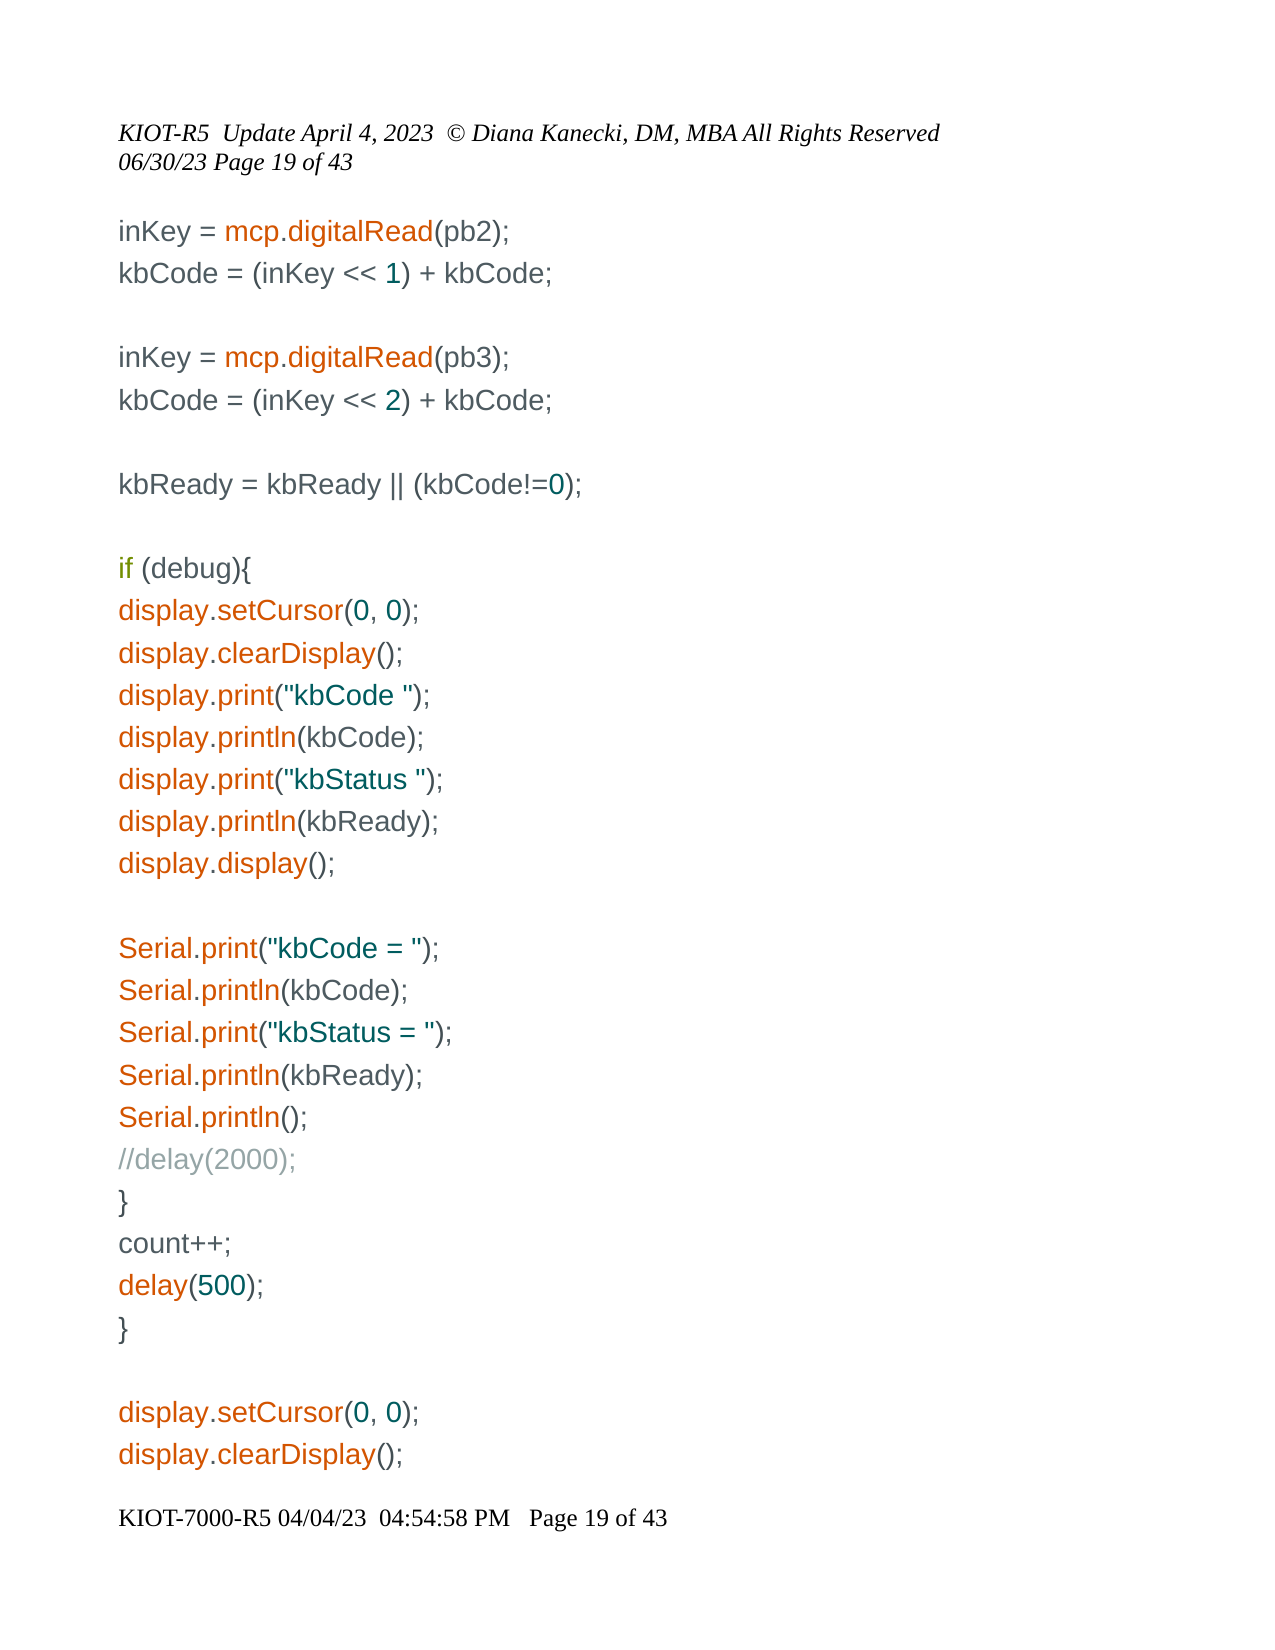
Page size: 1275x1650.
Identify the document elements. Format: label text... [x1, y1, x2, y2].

text display.print("kbStatus "); [118, 753, 1157, 796]
text display.println(kbReady); [118, 796, 1157, 838]
text display.clearDisplay(); [118, 627, 1157, 669]
text display.setCursor(0, 0); [118, 1386, 1157, 1428]
text Serial.println(); [118, 1091, 1157, 1133]
text kbReady = kbReady || (kbCode!=0); [118, 458, 1157, 500]
text display.println(kbCode); [118, 711, 1157, 753]
text if (debug){ [118, 543, 1157, 585]
text } [118, 1175, 1157, 1218]
text inKey = mcp.digitalRead(pb3); [118, 332, 1157, 374]
text delay(500); [118, 1260, 1157, 1302]
text //delay(2000); [118, 1133, 1157, 1175]
text kbCode = (inKey << 1) + kbCode; [118, 247, 1157, 289]
text count++; [118, 1218, 1157, 1260]
text display.setCursor(0, 0); [118, 585, 1157, 627]
text kbCode = (inKey << 2) + kbCode; [118, 374, 1157, 416]
text } [118, 1302, 1157, 1344]
text display.print("kbCode "); [118, 669, 1157, 711]
text Serial.print("kbCode = "); [118, 922, 1157, 964]
text Serial.println(kbCode); [118, 964, 1157, 1007]
text inKey = mcp.digitalRead(pb2); [118, 205, 1157, 247]
text display.display(); [118, 838, 1157, 880]
text display.clearDisplay(); [118, 1428, 1157, 1471]
text Serial.print("kbStatus = "); [118, 1007, 1157, 1049]
text Serial.println(kbReady); [118, 1049, 1157, 1091]
